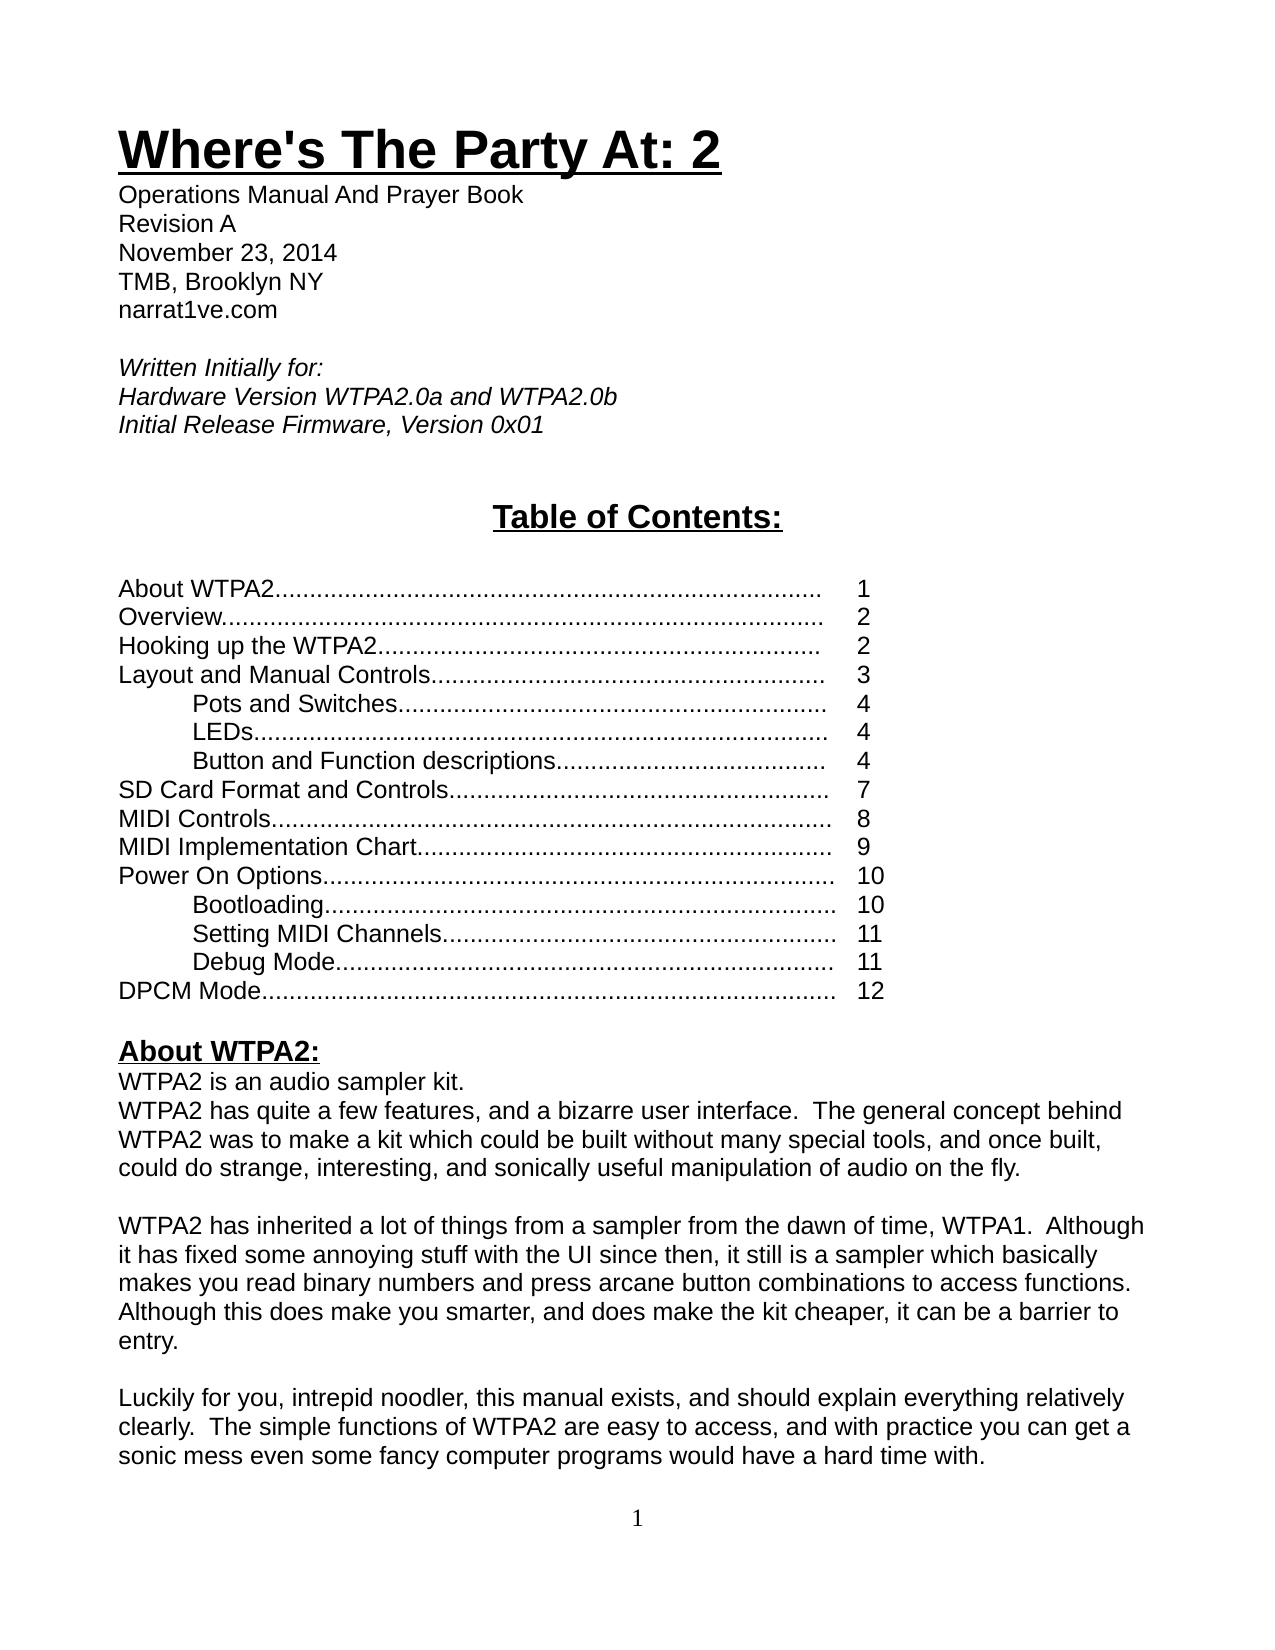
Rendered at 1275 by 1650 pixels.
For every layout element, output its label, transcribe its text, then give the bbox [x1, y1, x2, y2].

text TMB, Brooklyn NY [118, 267, 1157, 295]
text Where's The Party At: 2 [118, 118, 1157, 180]
text MIDI Controls................................................................................. 8 [118, 803, 1157, 832]
text Luckily for you, intrepid noodler, this manual exists, and should explain everything relatively clearly. The simple functions of WTPA2 are easy to access, and with practice you can get a sonic mess even some fancy computer programs would have a hard time with. [118, 1383, 1157, 1469]
text Power On Options.......................................................................... 10 [118, 861, 1157, 890]
text Debug Mode........................................................................ 11 [118, 947, 1157, 976]
text WTPA2 has inherited a lot of things from a sampler from the dawn of time, WTPA1. Although it has fixed some annoying stuff with the UI since then, it still is a sampler which basically makes you read binary numbers and press arcane button combinations to access functions. Although this does make you smarter, and does make the kit cheaper, it can be a barrier to entry. [118, 1211, 1157, 1354]
text Table of Contents: [118, 497, 1157, 535]
text About WTPA2: [118, 1033, 1157, 1067]
text Hardware Version WTPA2.0a and WTPA2.0b [118, 382, 1157, 410]
text Bootloading.......................................................................... 10 [118, 890, 1157, 918]
text Layout and Manual Controls......................................................... 3 [118, 660, 1157, 688]
text WTPA2 has quite a few features, and a bizarre user interface. The general concept behind WTPA2 was to make a kit which could be built without many special tools, and once built, could do strange, interesting, and sonically useful manipulation of audio on the fly. [118, 1096, 1157, 1182]
text Initial Release Firmware, Version 0x01 [118, 410, 1157, 439]
text Overview....................................................................................... 2 [118, 602, 1157, 631]
text Written Initially for: [118, 353, 1157, 382]
text WTPA2 is an audio sampler kit. [118, 1067, 1157, 1096]
text Button and Function descriptions....................................... 4 [118, 746, 1157, 775]
text LEDs................................................................................... 4 [118, 717, 1157, 746]
text Setting MIDI Channels......................................................... 11 [118, 918, 1157, 947]
text November 23, 2014 [118, 238, 1157, 267]
text DPCM Mode................................................................................... 12 [118, 976, 1157, 1005]
text Hooking up the WTPA2................................................................ 2 [118, 631, 1157, 660]
text MIDI Implementation Chart............................................................ 9 [118, 832, 1157, 861]
text Operations Manual And Prayer Book [118, 180, 1157, 209]
text About WTPA2............................................................................... 1 [118, 573, 1157, 602]
text Revision A [118, 209, 1157, 238]
text SD Card Format and Controls....................................................... 7 [118, 775, 1157, 803]
text narrat1ve.com [118, 295, 1157, 324]
text Pots and Switches.............................................................. 4 [118, 688, 1157, 717]
